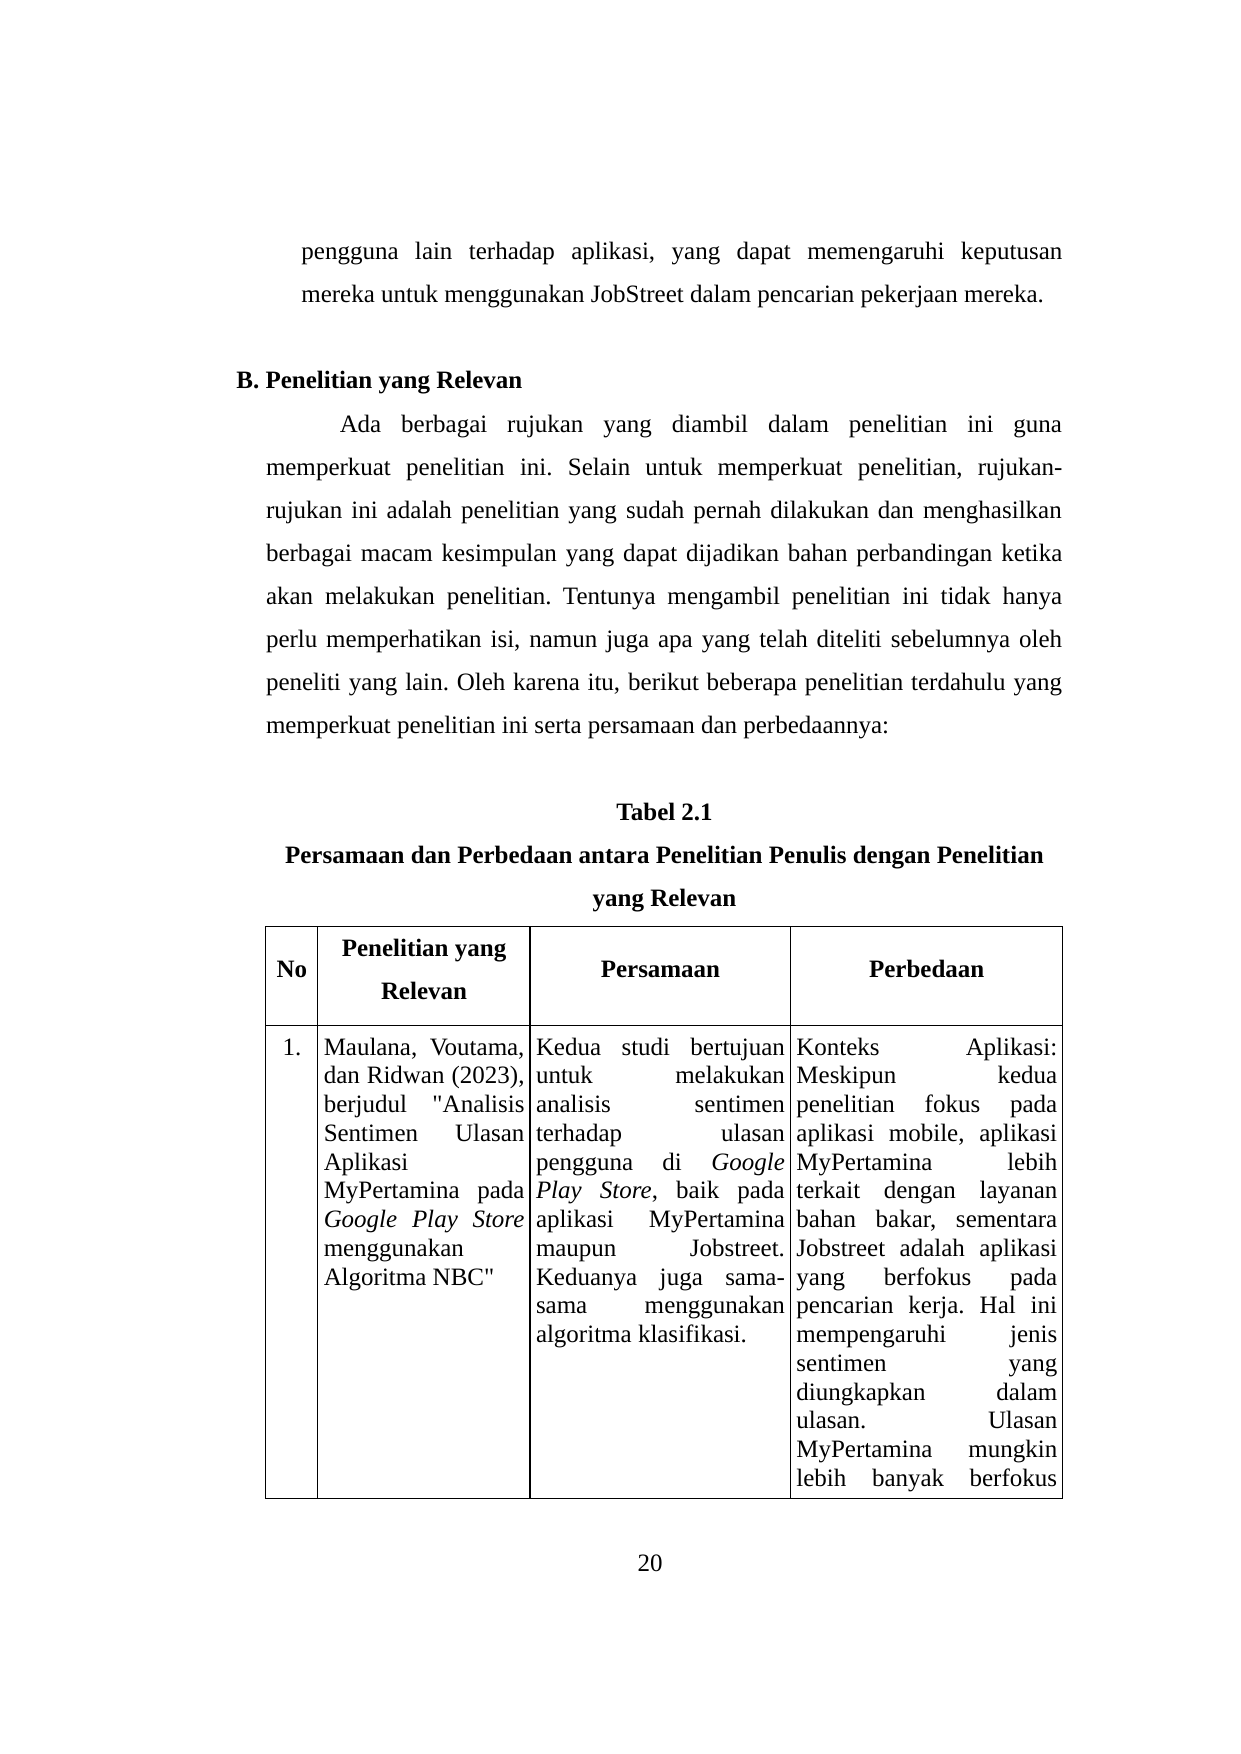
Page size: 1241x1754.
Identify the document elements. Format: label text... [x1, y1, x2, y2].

table_header Penelitian yang Relevan [318, 927, 529, 1025]
table_cell 1. [266, 1026, 317, 1497]
table_header Persamaan [531, 927, 790, 1025]
text pengguna lain terhadap aplikasi, yang dapat memengaruhi keputusan mereka untuk menggunakan JobStreet dalam pencarian pekerjaan mereka. [301, 236, 1063, 308]
text Persamaan dan Perbedaan antara Penelitian Penulis dengan Penelitian yang Relevan [266, 840, 1063, 912]
table_header Perbedaan [791, 927, 1062, 1025]
text Tabel 2.1 [266, 797, 1063, 826]
table_header No [266, 927, 317, 1025]
text Ada berbagai rujukan yang diambil dalam penelitian ini guna memperkuat penelitian ini. Selain untuk memperkuat penelitian, rujukan-rujukan ini adalah penelitian yang sudah pernah dilakukan dan menghasilkan berbagai macam kesimpulan yang dapat dijadikan bahan perbandingan ketika akan melakukan penelitian. Tentunya mengambil penelitian ini tidak hanya perlu memperhatikan isi, namun juga apa yang telah diteliti sebelumnya oleh peneliti yang lain. Oleh karena itu, berikut beberapa penelitian terdahulu yang memperkuat penelitian ini serta persamaan dan perbedaannya: [266, 409, 1063, 739]
text B. Penelitian yang Relevan [236, 366, 1063, 394]
table_cell Konteks Aplikasi: Meskipun kedua penelitian fokus pada aplikasi mobile, aplikasi MyPertamina lebih terkait dengan layanan bahan bakar, sementara Jobstreet adalah aplikasi yang berfokus pada pencarian kerja. Hal ini mempengaruhi jenis sentimen yang diungkapkan dalam ulasan. Ulasan MyPertamina mungkin lebih banyak berfokus [791, 1026, 1062, 1497]
table_cell Maulana, Voutama, dan Ridwan (2023), berjudul "Analisis Sentimen Ulasan Aplikasi MyPertamina pada Google Play Store menggunakan Algoritma NBC" [318, 1026, 529, 1497]
table_cell Kedua studi bertujuan untuk melakukan analisis sentimen terhadap ulasan pengguna di Google Play Store, baik pada aplikasi MyPertamina maupun Jobstreet. Keduanya juga sama-sama menggunakan algoritma klasifikasi. [531, 1026, 790, 1497]
